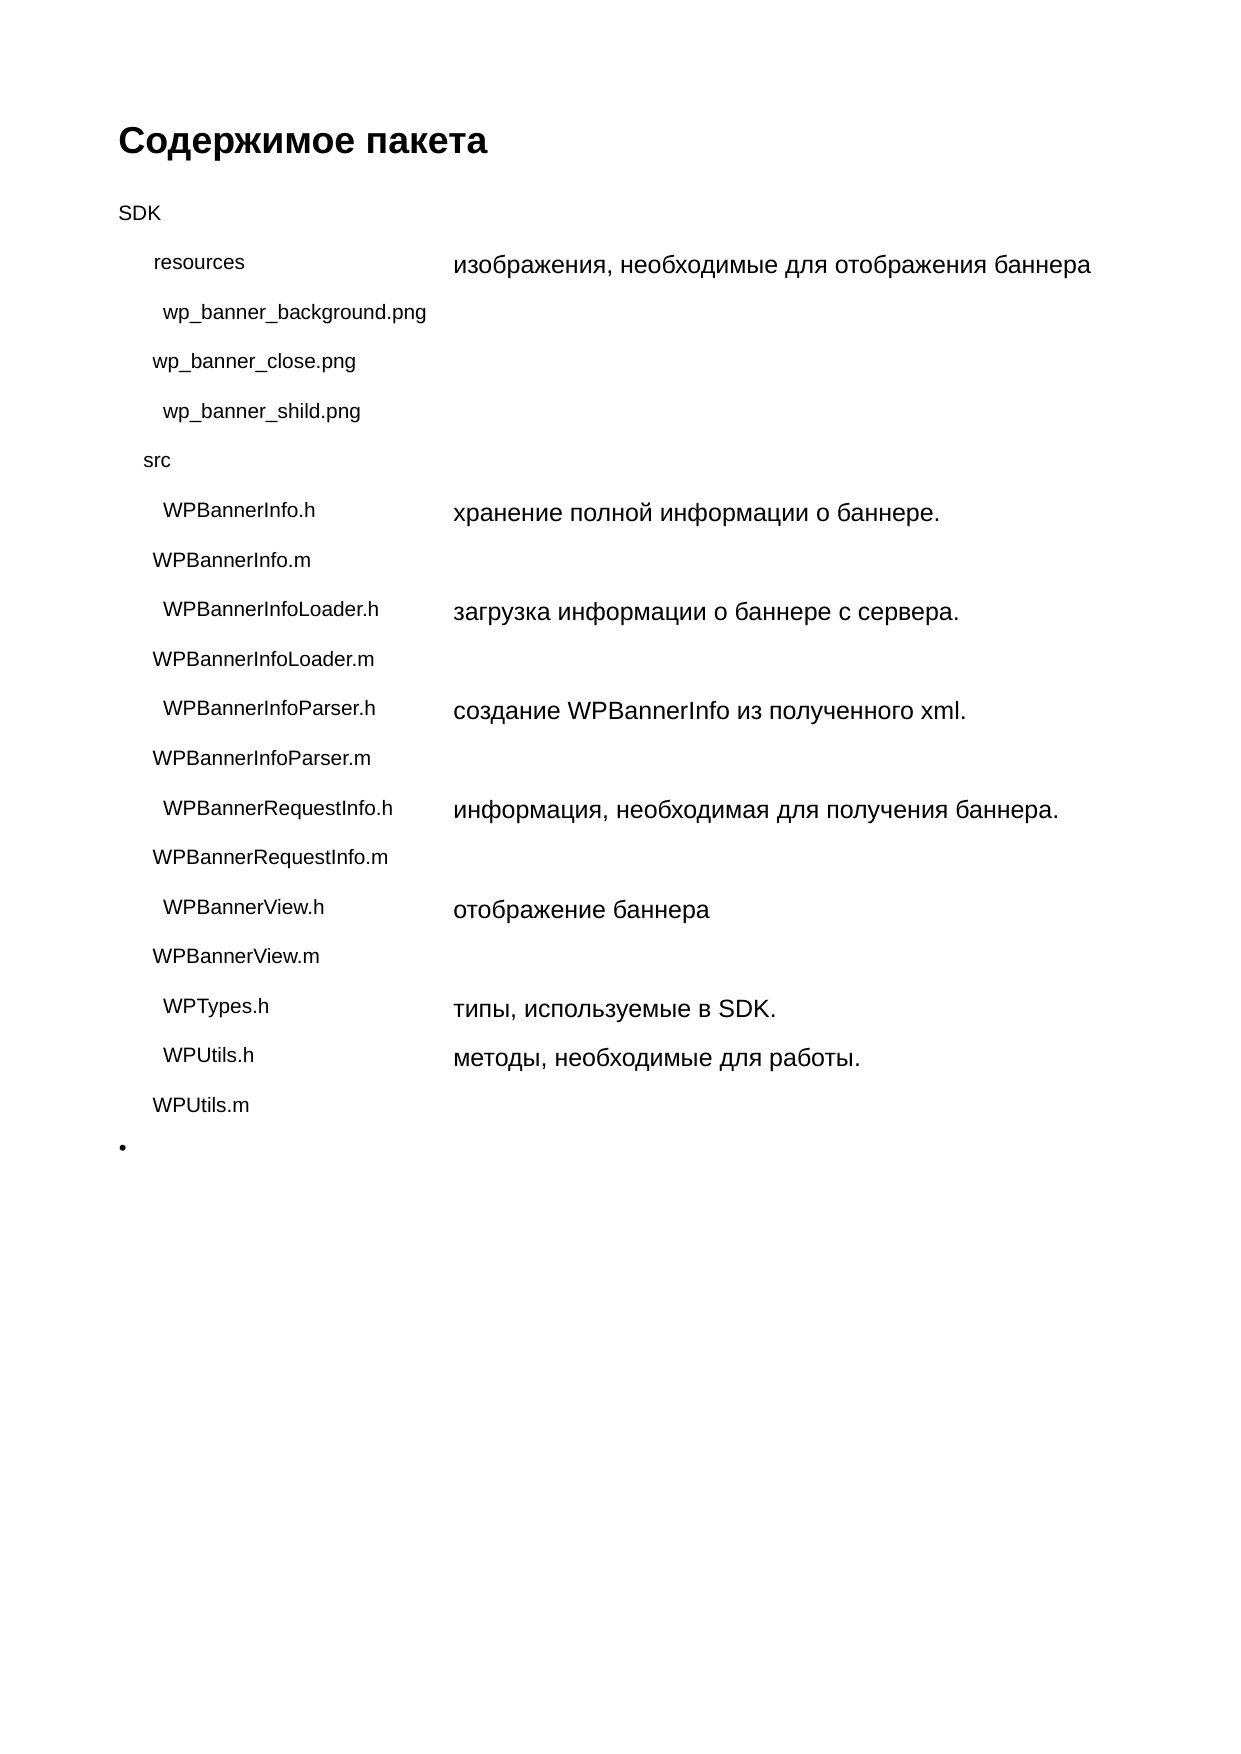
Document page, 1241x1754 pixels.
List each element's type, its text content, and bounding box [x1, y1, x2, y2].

table_cell wp_banner_close.png [153, 339, 443, 388]
table_cell [143, 835, 152, 884]
table_cell [443, 388, 1121, 438]
table_cell WPBannerView.m [153, 934, 443, 983]
table_cell WPBannerInfoLoader.h [153, 587, 443, 636]
table_cell [143, 785, 152, 834]
table_cell [443, 289, 1121, 339]
table_cell [118, 636, 143, 686]
table_cell изображения, необходимые для отображения баннера [443, 240, 1121, 289]
table_cell [118, 785, 143, 834]
table_cell [118, 587, 143, 636]
table_cell wp_banner_shild.png [153, 388, 443, 438]
table_cell WPUtils.m [153, 1083, 443, 1132]
table_cell [118, 339, 143, 388]
table_cell [143, 934, 152, 983]
table_cell WPUtils.h [153, 1033, 443, 1082]
table_cell [143, 289, 152, 339]
table_cell загрузка информации о баннере с сервера. [443, 587, 1121, 686]
subtitle Содержимое пакета [118, 118, 1122, 161]
table_cell src [143, 438, 443, 487]
table_cell создание WPBannerInfo из полученного xml. [443, 686, 1121, 785]
table_cell WPBannerRequestInfo.h [153, 785, 443, 834]
table_cell методы, необходимые для работы. [443, 1033, 1121, 1132]
table_cell [143, 339, 152, 388]
table_cell [143, 1083, 152, 1132]
table_header SDK [118, 190, 443, 239]
table_cell [143, 735, 152, 785]
table_cell WPTypes.h [153, 983, 443, 1033]
table_cell [118, 735, 143, 785]
table_cell [118, 686, 143, 735]
table_cell [118, 438, 143, 487]
table_cell [118, 289, 143, 339]
table_cell [143, 488, 152, 537]
table_cell WPBannerInfoLoader.m [153, 636, 443, 686]
table_cell [143, 636, 152, 686]
table_cell [143, 537, 152, 587]
table_cell [118, 488, 143, 537]
table_cell wp_banner_background.png [153, 289, 443, 339]
table_cell [118, 934, 143, 983]
table_cell WPBannerView.h [153, 884, 443, 934]
table_cell WPBannerInfo.h [153, 488, 443, 537]
table_cell хранение полной информации о баннере. [443, 488, 1121, 587]
table_cell [118, 388, 143, 438]
table_cell WPBannerInfoParser.m [153, 735, 443, 785]
table_cell [143, 983, 152, 1033]
table_cell [443, 339, 1121, 388]
table_cell [118, 240, 143, 289]
table_cell [118, 884, 143, 934]
table_cell [118, 537, 143, 587]
table_cell resources [143, 240, 443, 289]
table_cell WPBannerInfo.m [153, 537, 443, 587]
table_cell [143, 587, 152, 636]
table_cell [443, 438, 1121, 487]
table_cell WPBannerRequestInfo.m [153, 835, 443, 884]
table_cell [143, 388, 152, 438]
table_cell [118, 1083, 143, 1132]
table_header [443, 190, 1121, 239]
table_cell отображение баннера [443, 884, 1121, 983]
table_cell [143, 1033, 152, 1082]
table_cell [118, 1033, 143, 1082]
table_cell типы, используемые в SDK. [443, 983, 1121, 1033]
table_cell [143, 884, 152, 934]
table_cell [118, 835, 143, 884]
table_cell WPBannerInfoParser.h [153, 686, 443, 735]
table_cell [143, 686, 152, 735]
table_cell информация, необходимая для получения баннера. [443, 785, 1121, 884]
table_cell [118, 983, 143, 1033]
